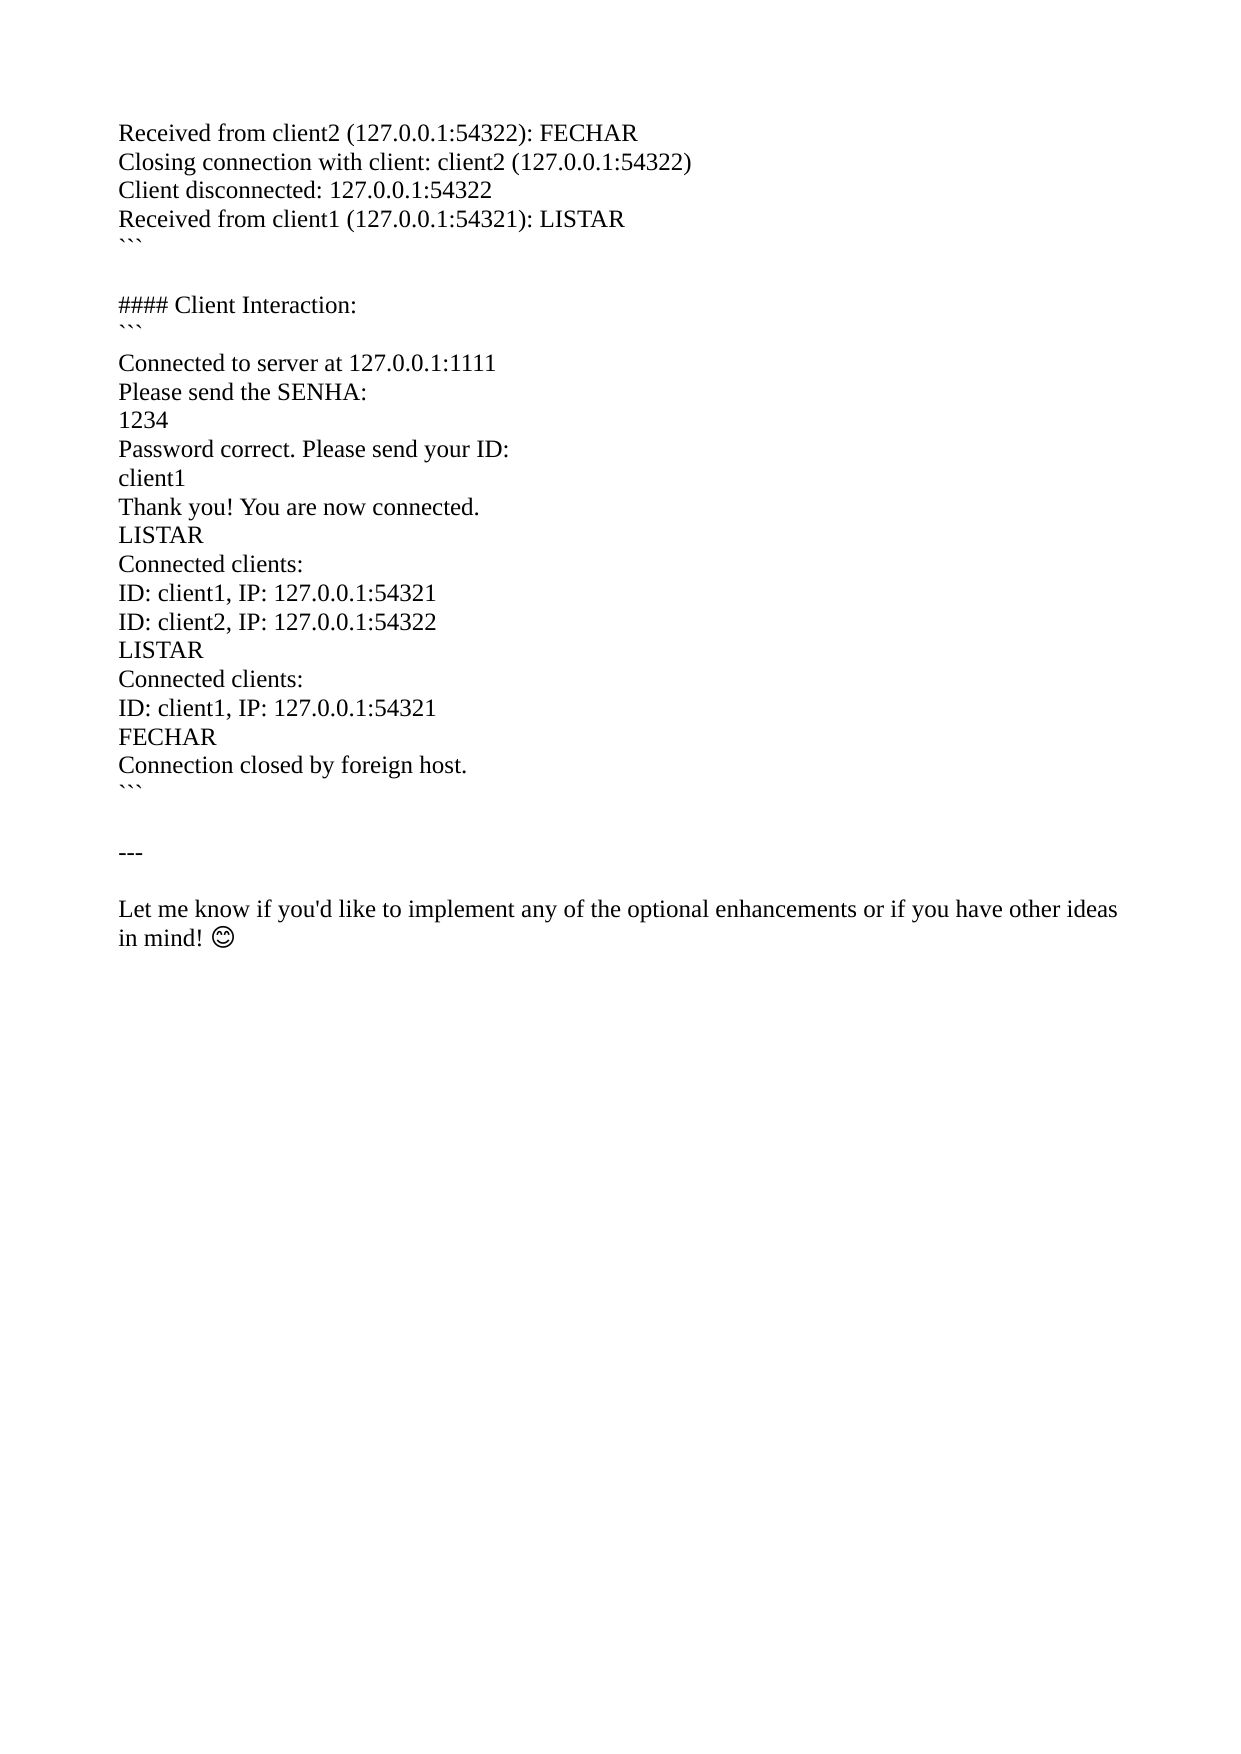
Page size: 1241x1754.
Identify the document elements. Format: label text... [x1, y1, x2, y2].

text Let me know if you'd like to implement any of the optional enhancements or if you have other ideas in mind! 😊 [118, 894, 1122, 952]
text ``` [118, 233, 1122, 262]
text Connected to server at 127.0.0.1:1111 [118, 348, 1122, 377]
text Closing connection with client: client2 (127.0.0.1:54322) [118, 147, 1122, 176]
text ID: client1, IP: 127.0.0.1:54321 [118, 578, 1122, 607]
text LISTAR [118, 521, 1122, 549]
text ID: client1, IP: 127.0.0.1:54321 [118, 693, 1122, 722]
text Connection closed by foreign host. [118, 751, 1122, 779]
text Please send the SENHA: [118, 377, 1122, 406]
text ID: client2, IP: 127.0.0.1:54322 [118, 607, 1122, 636]
text 1234 [118, 406, 1122, 434]
text Client disconnected: 127.0.0.1:54322 [118, 176, 1122, 204]
text client1 [118, 463, 1122, 492]
text Connected clients: [118, 664, 1122, 693]
text Received from client1 (127.0.0.1:54321): LISTAR [118, 204, 1122, 233]
text FECHAR [118, 722, 1122, 751]
text Password correct. Please send your ID: [118, 434, 1122, 463]
text LISTAR [118, 636, 1122, 664]
text ``` [118, 319, 1122, 348]
text ``` [118, 779, 1122, 808]
text --- [118, 837, 1122, 866]
text #### Client Interaction: [118, 291, 1122, 319]
text Thank you! You are now connected. [118, 492, 1122, 521]
text Connected clients: [118, 549, 1122, 578]
text Received from client2 (127.0.0.1:54322): FECHAR [118, 118, 1122, 147]
